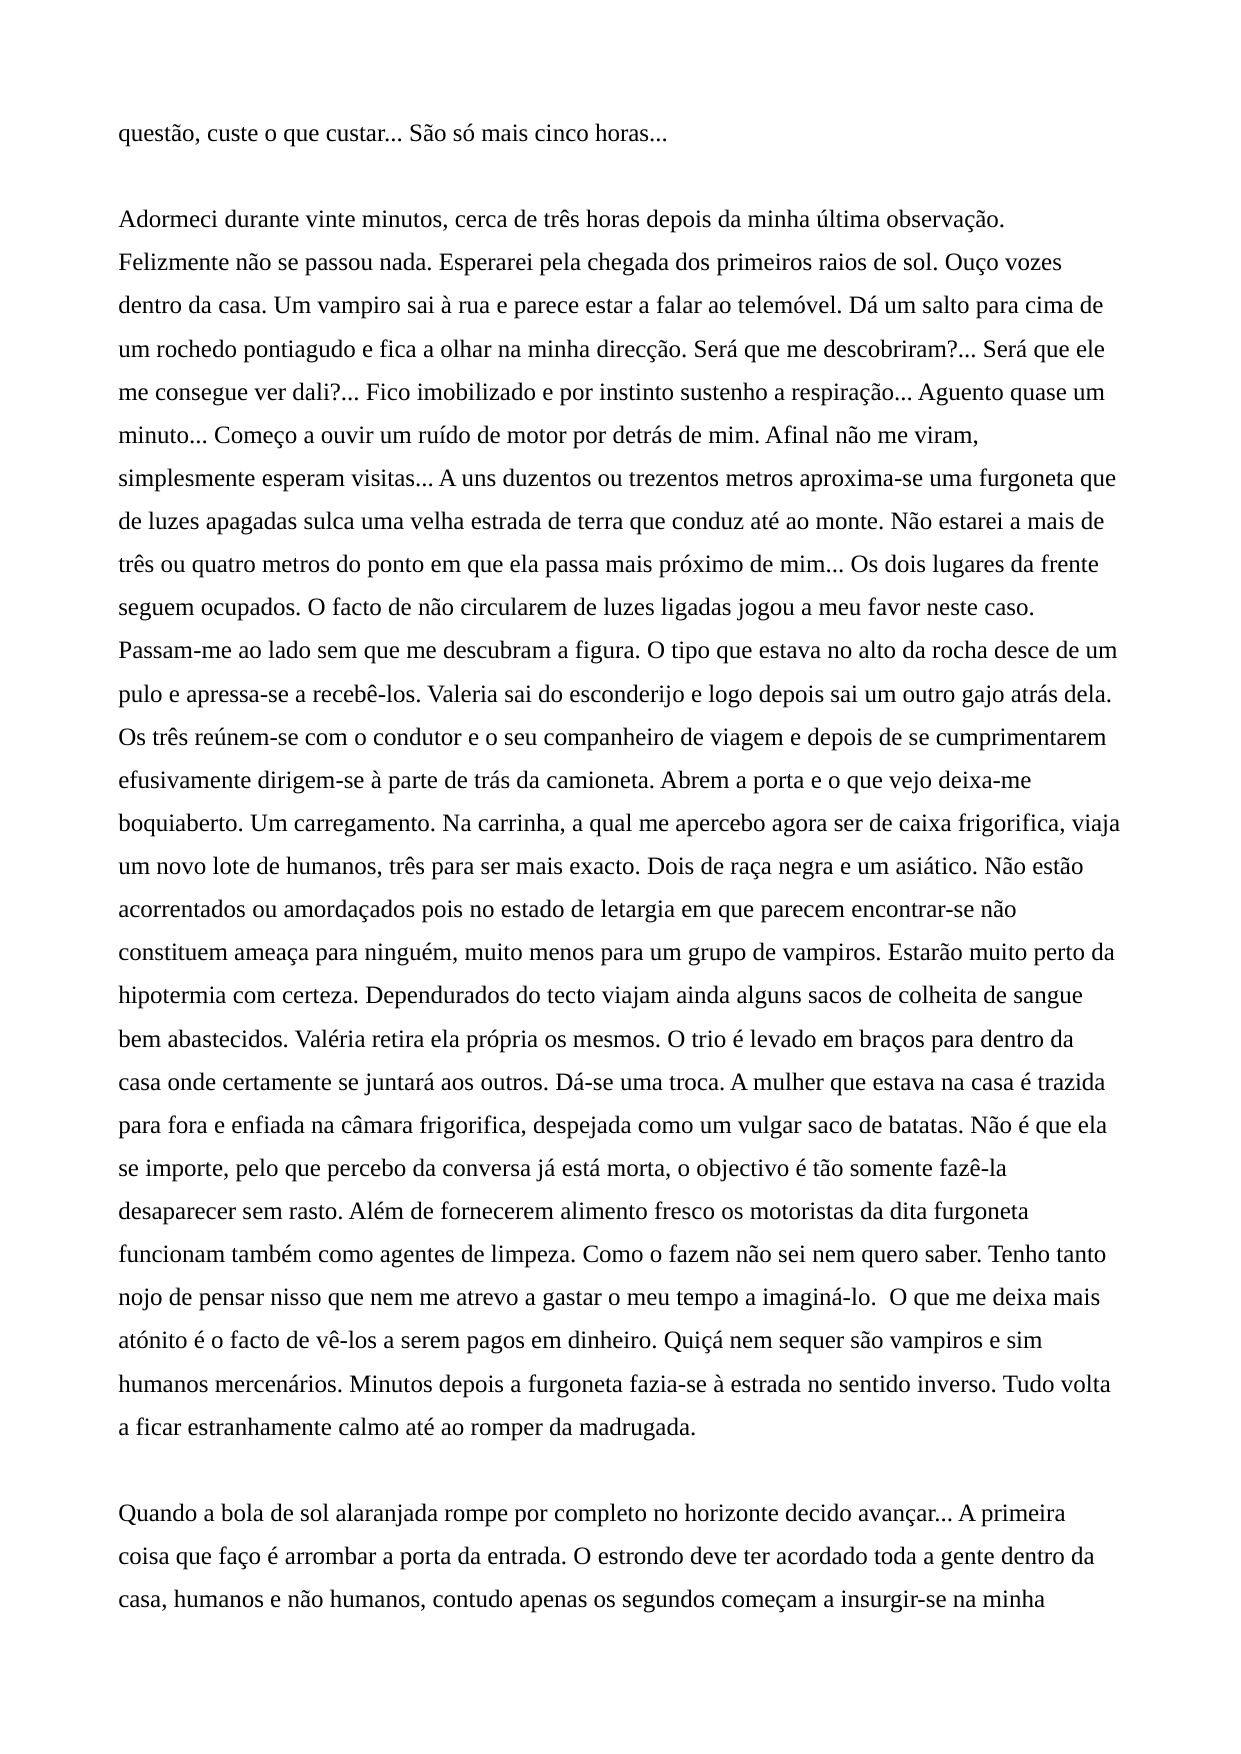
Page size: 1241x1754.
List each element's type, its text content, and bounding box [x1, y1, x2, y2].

text Adormeci durante vinte minutos, cerca de três horas depois da minha última observação. Felizmente não se passou nada. Esperarei pela chegada dos primeiros raios de sol. Ouço vozes dentro da casa. Um vampiro sai à rua e parece estar a falar ao telemóvel. Dá um salto para cima de um rochedo pontiagudo e fica a olhar na minha direcção. Será que me descobriram?... Será que ele me consegue ver dali?... Fico imobilizado e por instinto sustenho a respiração... Aguento quase um minuto... Começo a ouvir um ruído de motor por detrás de mim. Afinal não me viram, simplesmente esperam visitas... A uns duzentos ou trezentos metros aproxima-se uma furgoneta que de luzes apagadas sulca uma velha estrada de terra que conduz até ao monte. Não estarei a mais de três ou quatro metros do ponto em que ela passa mais próximo de mim... Os dois lugares da frente seguem ocupados. O facto de não circularem de luzes ligadas jogou a meu favor neste caso. Passam-me ao lado sem que me descubram a figura. O tipo que estava no alto da rocha desce de um pulo e apressa-se a recebê-los. Valeria sai do esconderijo e logo depois sai um outro gajo atrás dela. Os três reúnem-se com o condutor e o seu companheiro de viagem e depois de se cumprimentarem efusivamente dirigem-se à parte de trás da camioneta. Abrem a porta e o que vejo deixa-me boquiaberto. Um carregamento. Na carrinha, a qual me apercebo agora ser de caixa frigorifica, viaja um novo lote de humanos, três para ser mais exacto. Dois de raça negra e um asiático. Não estão acorrentados ou amordaçados pois no estado de letargia em que parecem encontrar-se não constituem ameaça para ninguém, muito menos para um grupo de vampiros. Estarão muito perto da hipotermia com certeza. Dependurados do tecto viajam ainda alguns sacos de colheita de sangue bem abastecidos. Valéria retira ela própria os mesmos. O trio é levado em braços para dentro da casa onde certamente se juntará aos outros. Dá-se uma troca. A mulher que estava na casa é trazida para fora e enfiada na câmara frigorifica, despejada como um vulgar saco de batatas. Não é que ela se importe, pelo que percebo da conversa já está morta, o objectivo é tão somente fazê-la desaparecer sem rasto. Além de fornecerem alimento fresco os motoristas da dita furgoneta funcionam também como agentes de limpeza. Como o fazem não sei nem quero saber. Tenho tanto nojo de pensar nisso que nem me atrevo a gastar o meu tempo a imaginá-lo. O que me deixa mais atónito é o facto de vê-los a serem pagos em dinheiro. Quiçá nem sequer são vampiros e sim humanos mercenários. Minutos depois a furgoneta fazia-se à estrada no sentido inverso. Tudo volta a ficar estranhamente calmo até ao romper da madrugada. [118, 204, 1122, 1441]
text questão, custe o que custar... São só mais cinco horas... [118, 118, 1122, 147]
text Quando a bola de sol alaranjada rompe por completo no horizonte decido avançar... A primeira coisa que faço é arrombar a porta da entrada. O estrondo deve ter acordado toda a gente dentro da casa, humanos e não humanos, contudo apenas os segundos começam a insurgir-se na minha [118, 1498, 1122, 1613]
